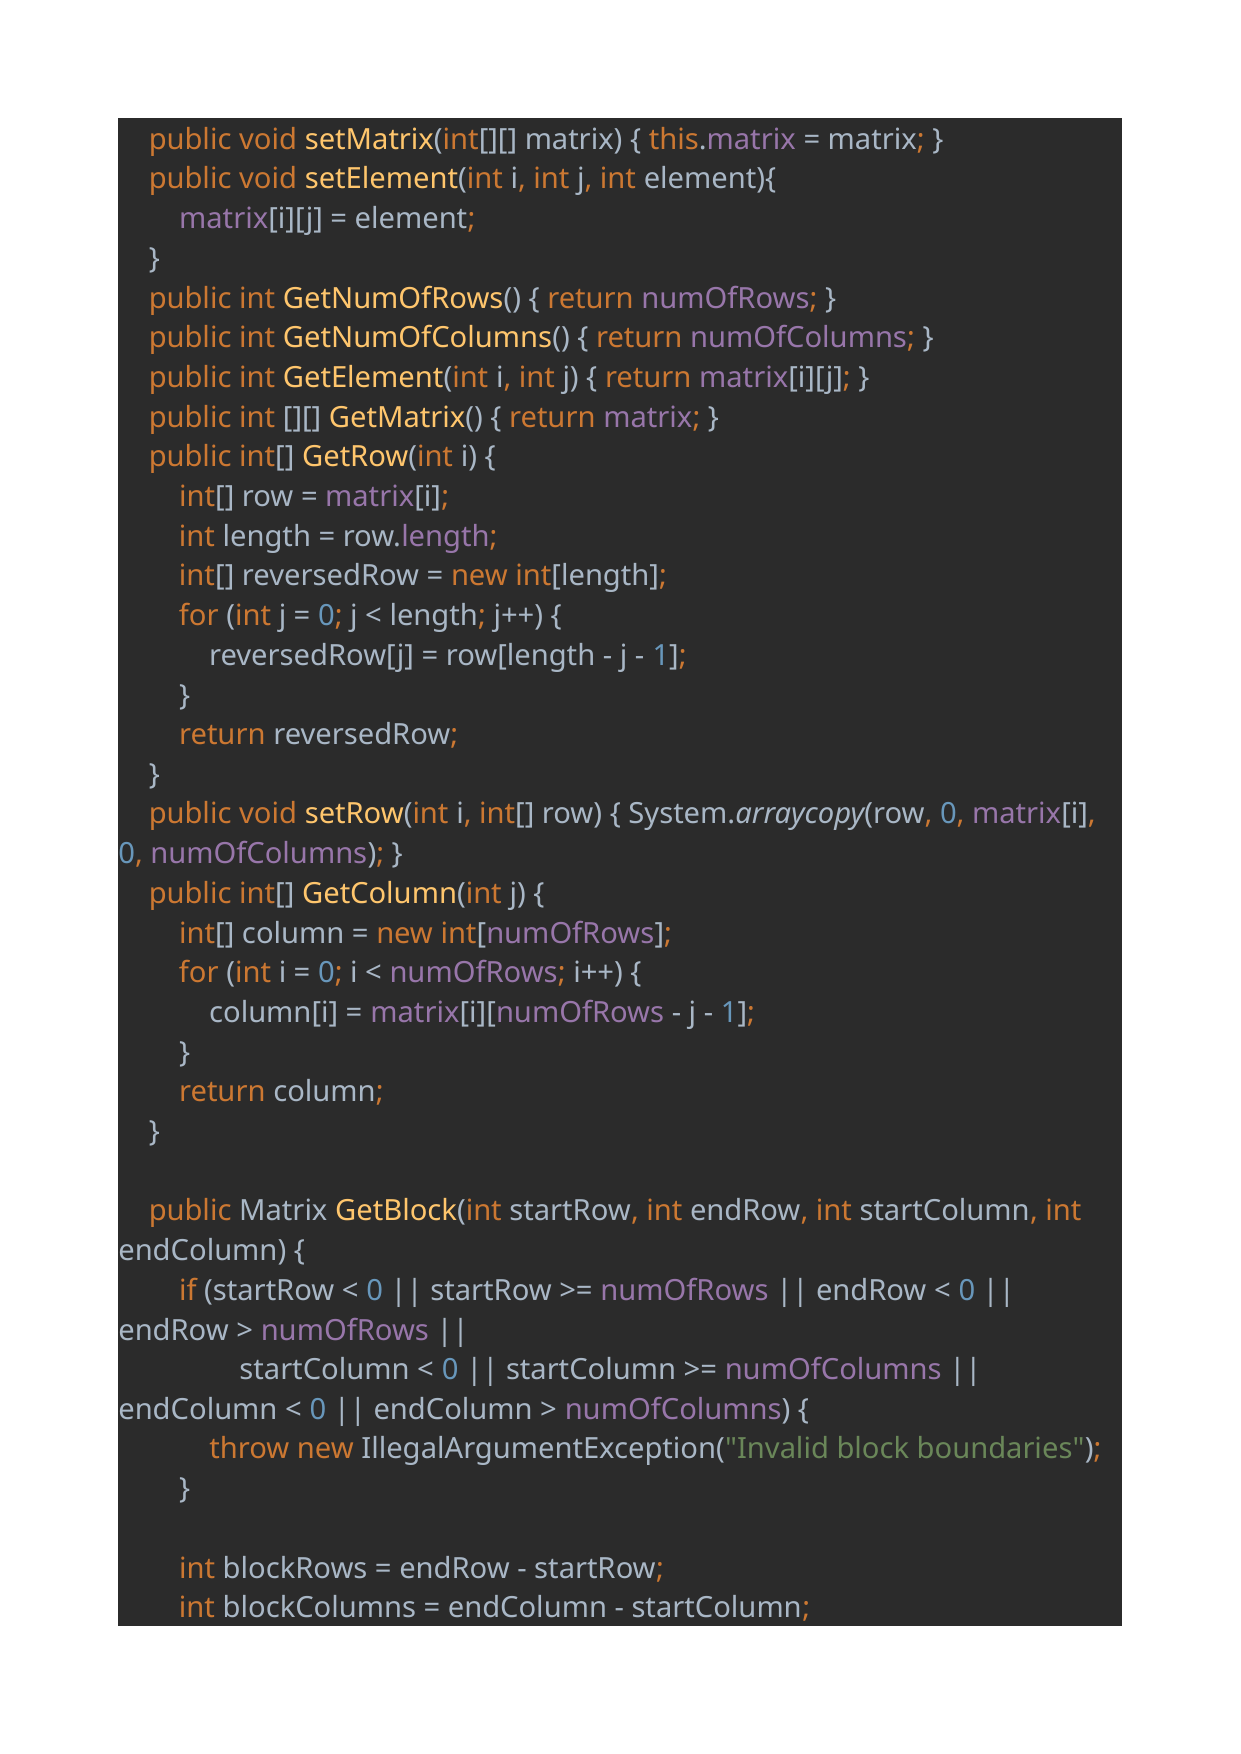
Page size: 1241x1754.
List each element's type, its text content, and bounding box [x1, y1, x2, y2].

text public void setMatrix(int[][] matrix) { this.matrix = matrix; } public void setElement(int i, int j, int element){ matrix[i][j] = element; } public int GetNumOfRows() { return numOfRows; } public int GetNumOfColumns() { return numOfColumns; } public int GetElement(int i, int j) { return matrix[i][j]; } public int [][] GetMatrix() { return matrix; } public int[] GetRow(int i) { int[] row = matrix[i]; int length = row.length; int[] reversedRow = new int[length]; for (int j = 0; j < length; j++) { reversedRow[j] = row[length - j - 1]; } return reversedRow; } public void setRow(int i, int[] row) { System.arraycopy(row, 0, matrix[i], 0, numOfColumns); } public int[] GetColumn(int j) { int[] column = new int[numOfRows]; for (int i = 0; i < numOfRows; i++) { column[i] = matrix[i][numOfRows - j - 1]; } return column; } public Matrix GetBlock(int startRow, int endRow, int startColumn, int endColumn) { if (startRow < 0 || startRow >= numOfRows || endRow < 0 || endRow > numOfRows || startColumn < 0 || startColumn >= numOfColumns || endColumn < 0 || endColumn > numOfColumns) { throw new IllegalArgumentException("Invalid block boundaries"); } int blockRows = endRow - startRow; int blockColumns = endColumn - startColumn; [118, 118, 1122, 1626]
